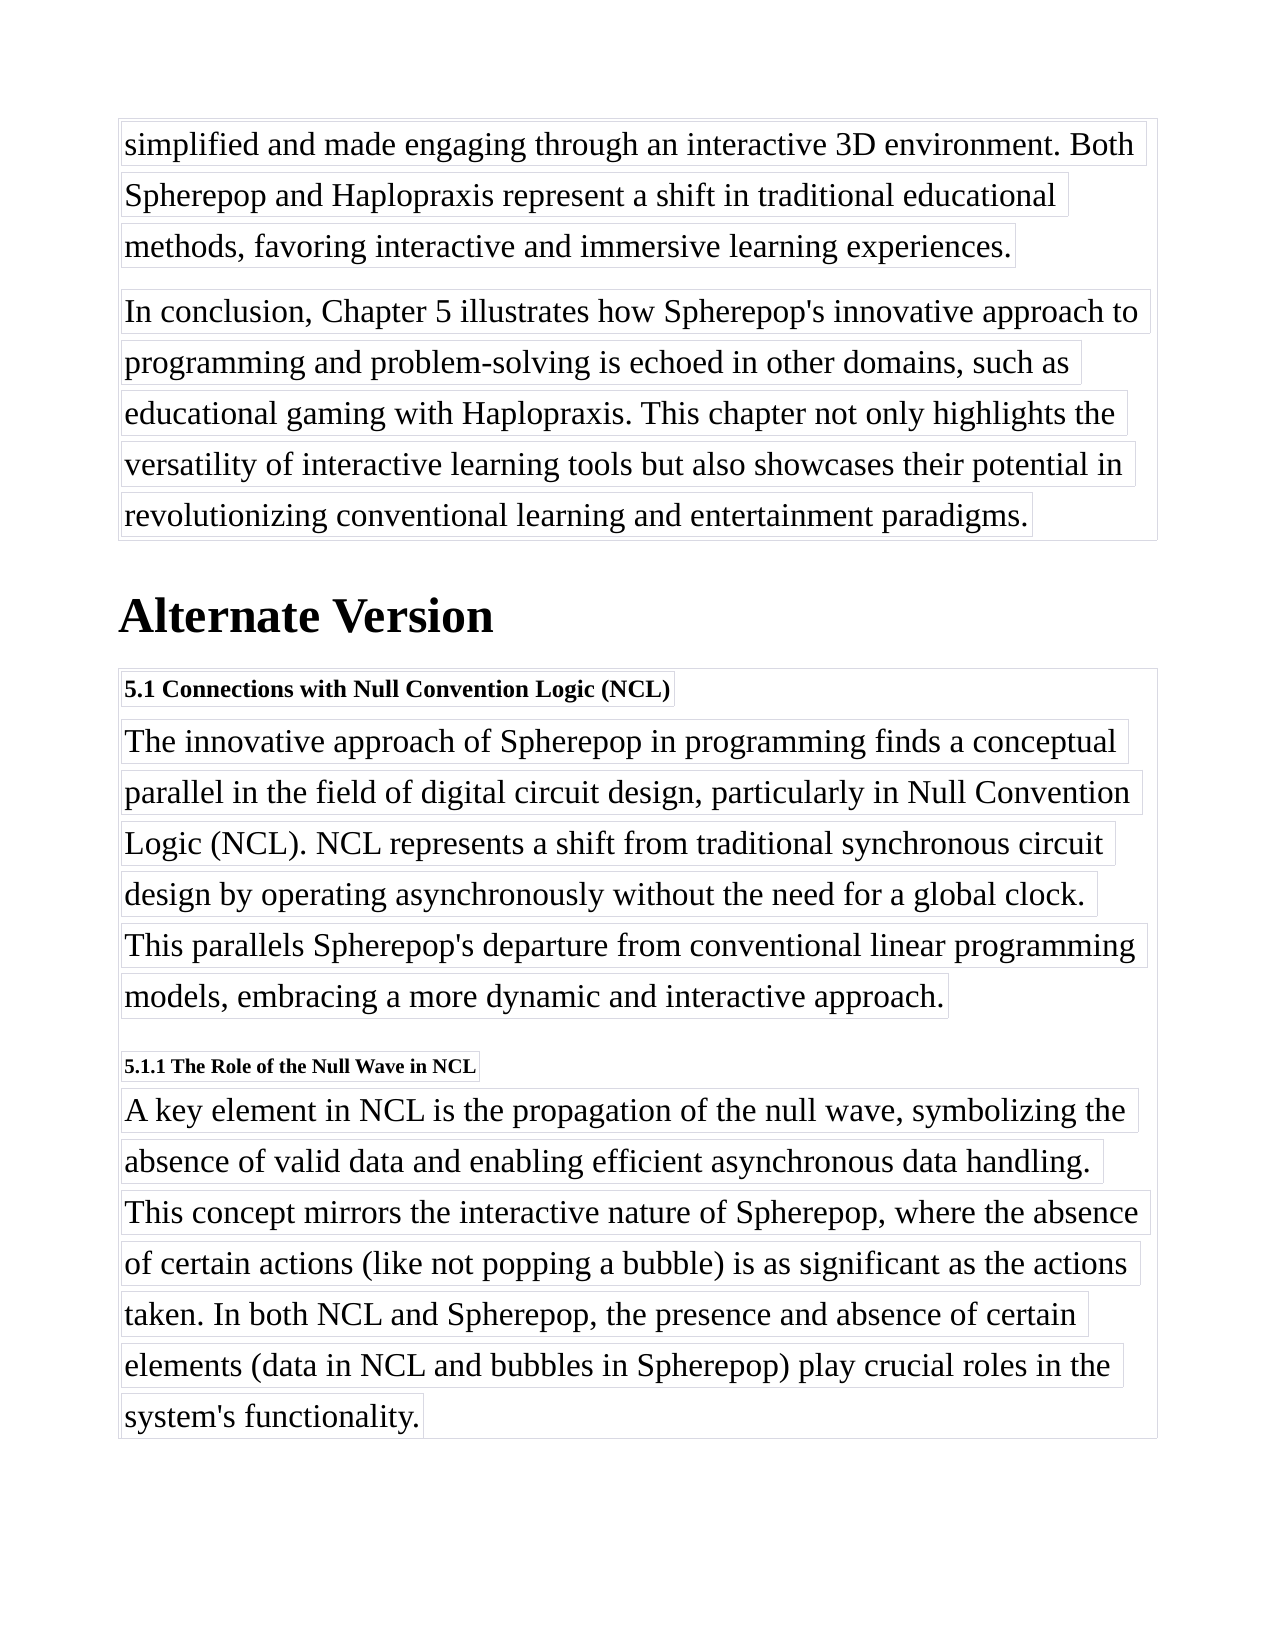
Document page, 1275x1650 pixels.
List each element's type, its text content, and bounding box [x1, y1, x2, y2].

text In conclusion, Chapter 5 illustrates how Spherepop's innovative approach to programming and problem-solving is echoed in other domains, such as educational gaming with Haplopraxis. This chapter not only highlights the versatility of interactive learning tools but also showcases their potential in revolutionizing conventional learning and entertainment paradigms. [119, 286, 1157, 540]
subtitle Alternate Version [118, 586, 1157, 643]
subtitle 5.1 Connections with Null Convention Logic (NCL) [119, 669, 1157, 706]
text The innovative approach of Spherepop in programming finds a conceptual parallel in the field of digital circuit design, particularly in Null Convention Logic (NCL). NCL represents a shift from traditional synchronous circuit design by operating asynchronously without the need for a global clock. This parallels Spherepop's departure from conventional linear programming models, embracing a more dynamic and interactive approach. [119, 716, 1157, 1018]
subtitle 5.1.1 The Role of the Null Wave in NCL [119, 1048, 1157, 1081]
text simplified and made engaging through an interactive 3D environment. Both Spherepop and Haplopraxis represent a shift in traditional educational methods, favoring interactive and immersive learning experiences. [119, 119, 1157, 267]
text A key element in NCL is the propagation of the null wave, symbolizing the absence of valid data and enabling efficient asynchronous data handling. This concept mirrors the interactive nature of Spherepop, where the absence of certain actions (like not popping a bubble) is as significant as the actions taken. In both NCL and Spherepop, the presence and absence of certain elements (data in NCL and bubbles in Spherepop) play crucial roles in the system's functionality. [119, 1085, 1157, 1438]
